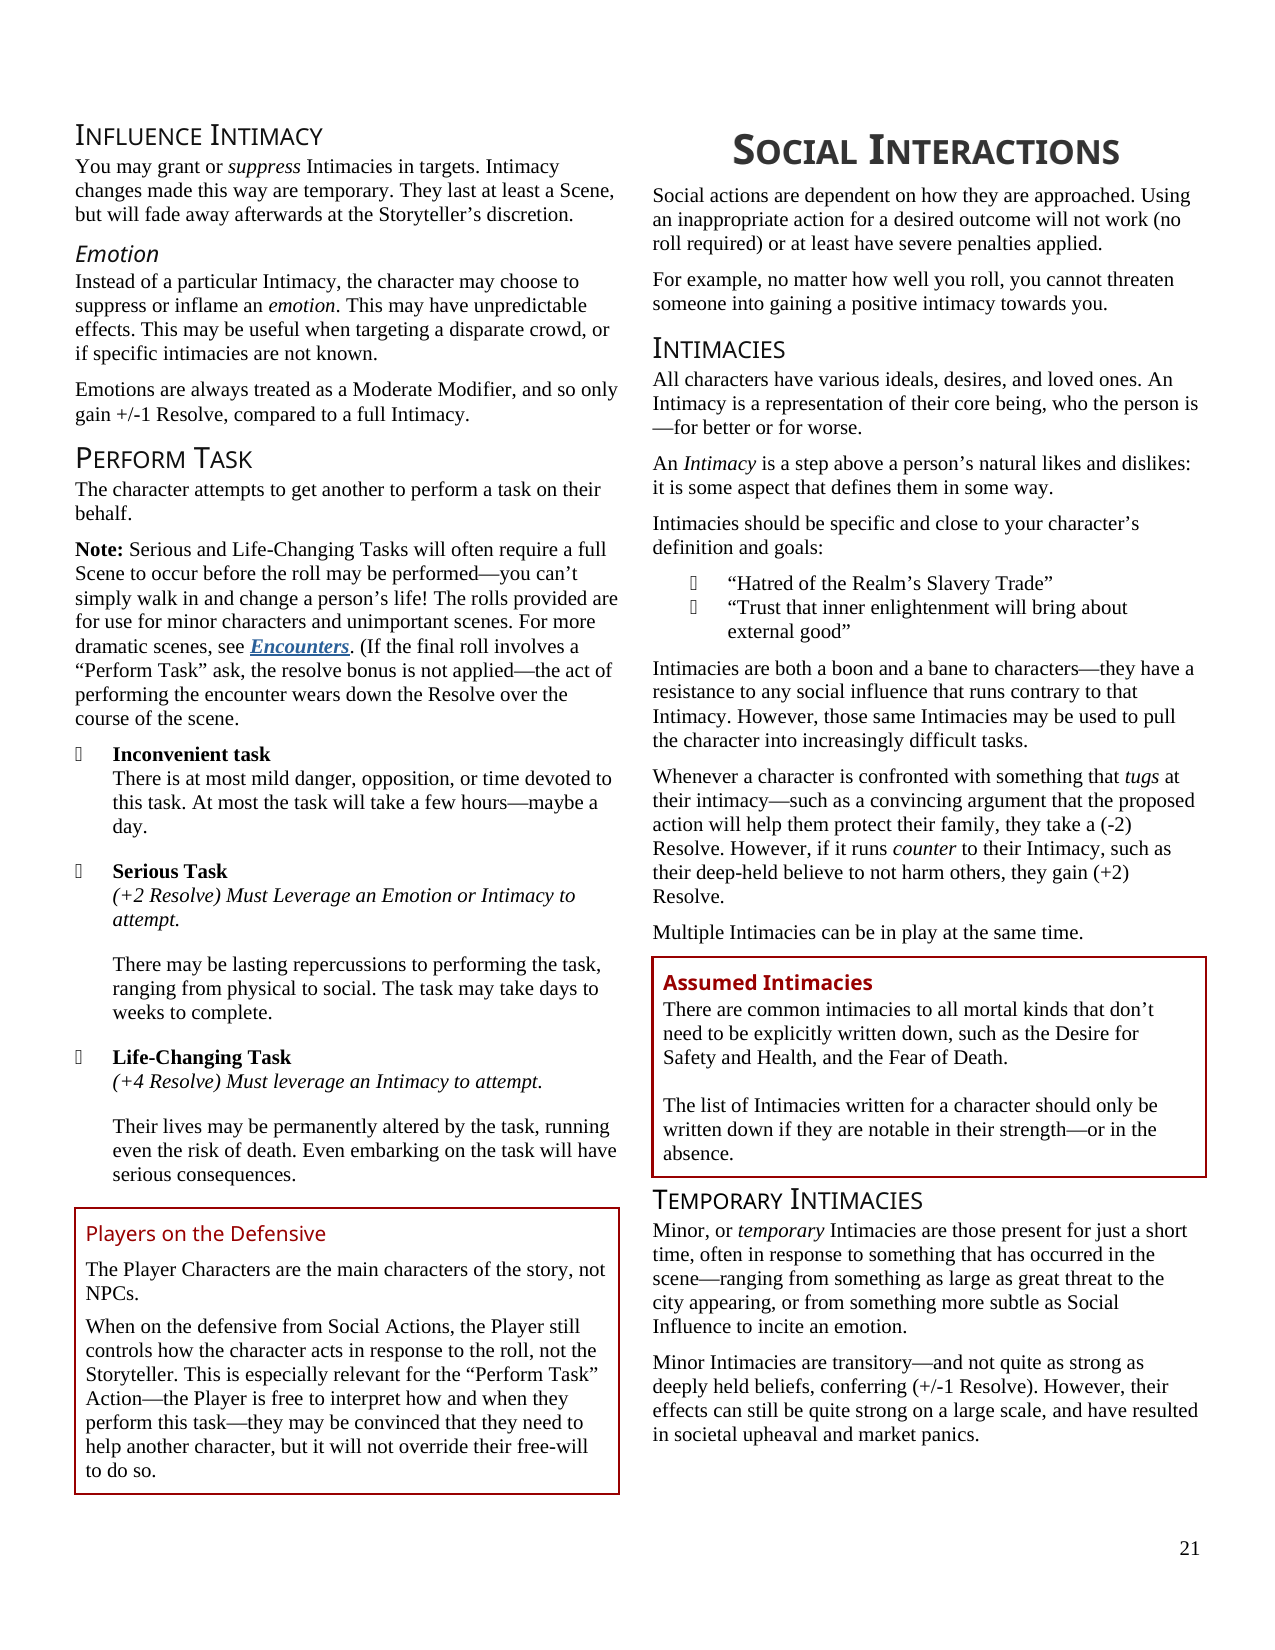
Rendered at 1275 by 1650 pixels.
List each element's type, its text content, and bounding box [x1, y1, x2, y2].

subtitle Intimacies [652, 327, 1200, 367]
subtitle Temporary Intimacies [652, 1178, 1200, 1218]
subtitle Influence Intimacy [75, 114, 622, 154]
text Minor, or temporary Intimacies are those present for just a short time, often in response to something that has occurred in the scene—ranging from something as large as great threat to the city appearing, or from something more subtle as Social Influence to incite an emotion. [652, 1218, 1200, 1338]
text The character attempts to get another to perform a task on their behalf. [75, 477, 622, 525]
list “Trust that inner enlightenment will bring about external good” [690, 595, 1200, 643]
text Multiple Intimacies can be in play at the same time. [652, 920, 1200, 944]
text Intimacies should be specific and close to your character’s definition and goals: [652, 511, 1200, 559]
text Emotions are always treated as a Moderate Modifier, and so only gain +/-1 Resolve, compared to a full Intimacy. [75, 377, 622, 426]
list Their lives may be permanently altered by the task, running even the risk of death. Even embarking on the task will have serious consequences. [75, 1114, 622, 1186]
table_header Assumed Intimacies There are common intimacies to all mortal kinds that don’t need to be explicitly written down, such as the Desire for Safety and Health, and the Fear of Death. The list of Intimacies written for a character should only be written down if they are notable in their strength—or in the absence. [654, 958, 1205, 1176]
text An Intimacy is a step above a person’s natural likes and dislikes: it is some aspect that defines them in some way. [652, 451, 1200, 499]
list Life-Changing Task (+4 Resolve) Must leverage an Intimacy to attempt. [75, 1045, 622, 1093]
text Whenever a character is confronted with something that tugs at their intimacy—such as a convincing argument that the proposed action will help them protect their family, they take a (-2) Resolve. However, if it runs counter to their Intimacy, such as their deep-held believe to not harm others, they gain (+2) Resolve. [652, 764, 1200, 908]
table_header Players on the Defensive The Player Characters are the main characters of the story, not NPCs. When on the defensive from Social Actions, the Player still controls how the character acts in response to the roll, not the Storyteller. This is especially relevant for the “Perform Task” Action—the Player is free to interpret how and when they perform this task—they may be convinced that they need to help another character, but it will not override their free-will to do so. [76, 1209, 618, 1493]
text Instead of a particular Intimacy, the character may choose to suppress or inflame an emotion. This may have unpredictable effects. This may be useful when targeting a disparate crowd, or if specific intimacies are not known. [75, 269, 622, 365]
subtitle Social Interactions [652, 120, 1200, 177]
text Note: Serious and Life-Changing Tasks will often require a full Scene to occur before the roll may be performed—you can’t simply walk in and change a person’s life! The rolls provided are for use for minor characters and unimportant scenes. For more dramatic scenes, see Encounters. (If the final roll involves a “Perform Task” ask, the resolve bonus is not applied—the act of performing the encounter wears down the Resolve over the course of the scene. [75, 537, 622, 730]
subtitle Emotion [75, 238, 622, 269]
text Social actions are dependent on how they are approached. Using an inappropriate action for a desired outcome will not work (no roll required) or at least have severe penalties applied. [652, 183, 1200, 255]
subtitle Perform Task [75, 437, 622, 477]
list Inconvenient task There is at most mild danger, opposition, or time devoted to this task. At most the task will take a few hours—maybe a day. [75, 742, 622, 838]
text For example, no matter how well you roll, you cannot threaten someone into gaining a positive intimacy towards you. [652, 267, 1200, 315]
list There may be lasting repercussions to performing the task, ranging from physical to social. The task may take days to weeks to complete. [75, 952, 622, 1024]
text Intimacies are both a boon and a bane to characters—they have a resistance to any social influence that runs contrary to that Intimacy. However, those same Intimacies may be used to pull the character into increasingly difficult tasks. [652, 655, 1200, 752]
list Serious Task (+2 Resolve) Must Leverage an Emotion or Intimacy to attempt. [75, 859, 622, 931]
list “Hatred of the Realm’s Slavery Trade” [690, 571, 1200, 595]
text Minor Intimacies are transitory—and not quite as strong as deeply held beliefs, conferring (+/-1 Resolve). However, their effects can still be quite strong on a large scale, and have resulted in societal upheaval and market panics. [652, 1350, 1200, 1446]
text All characters have various ideals, desires, and loved ones. An Intimacy is a representation of their core being, who the person is—for better or for worse. [652, 367, 1200, 439]
text You may grant or suppress Intimacies in targets. Intimacy changes made this way are temporary. They last at least a Scene, but will fade away afterwards at the Storyteller’s discretion. [75, 154, 622, 226]
